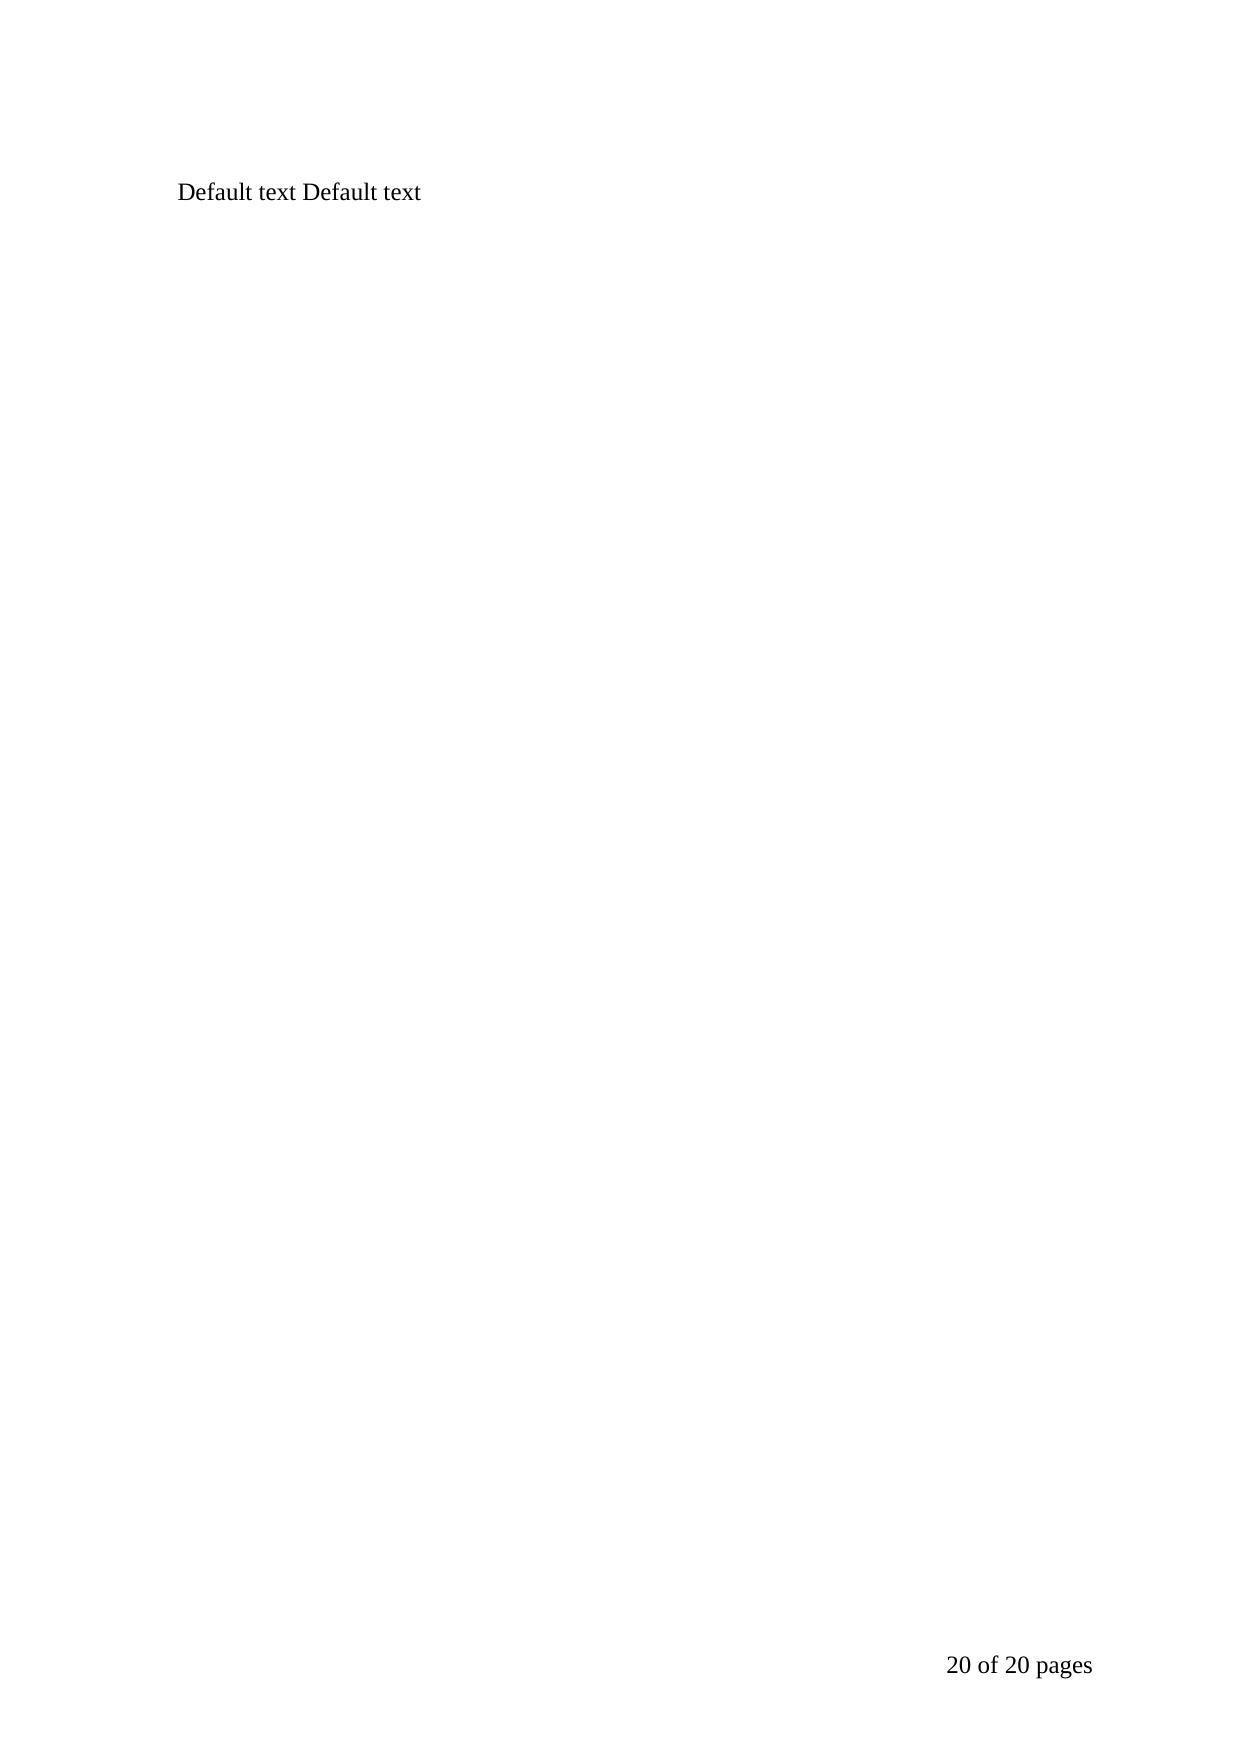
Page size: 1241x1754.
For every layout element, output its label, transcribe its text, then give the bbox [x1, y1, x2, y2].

text Default text Default text [177, 177, 1093, 206]
